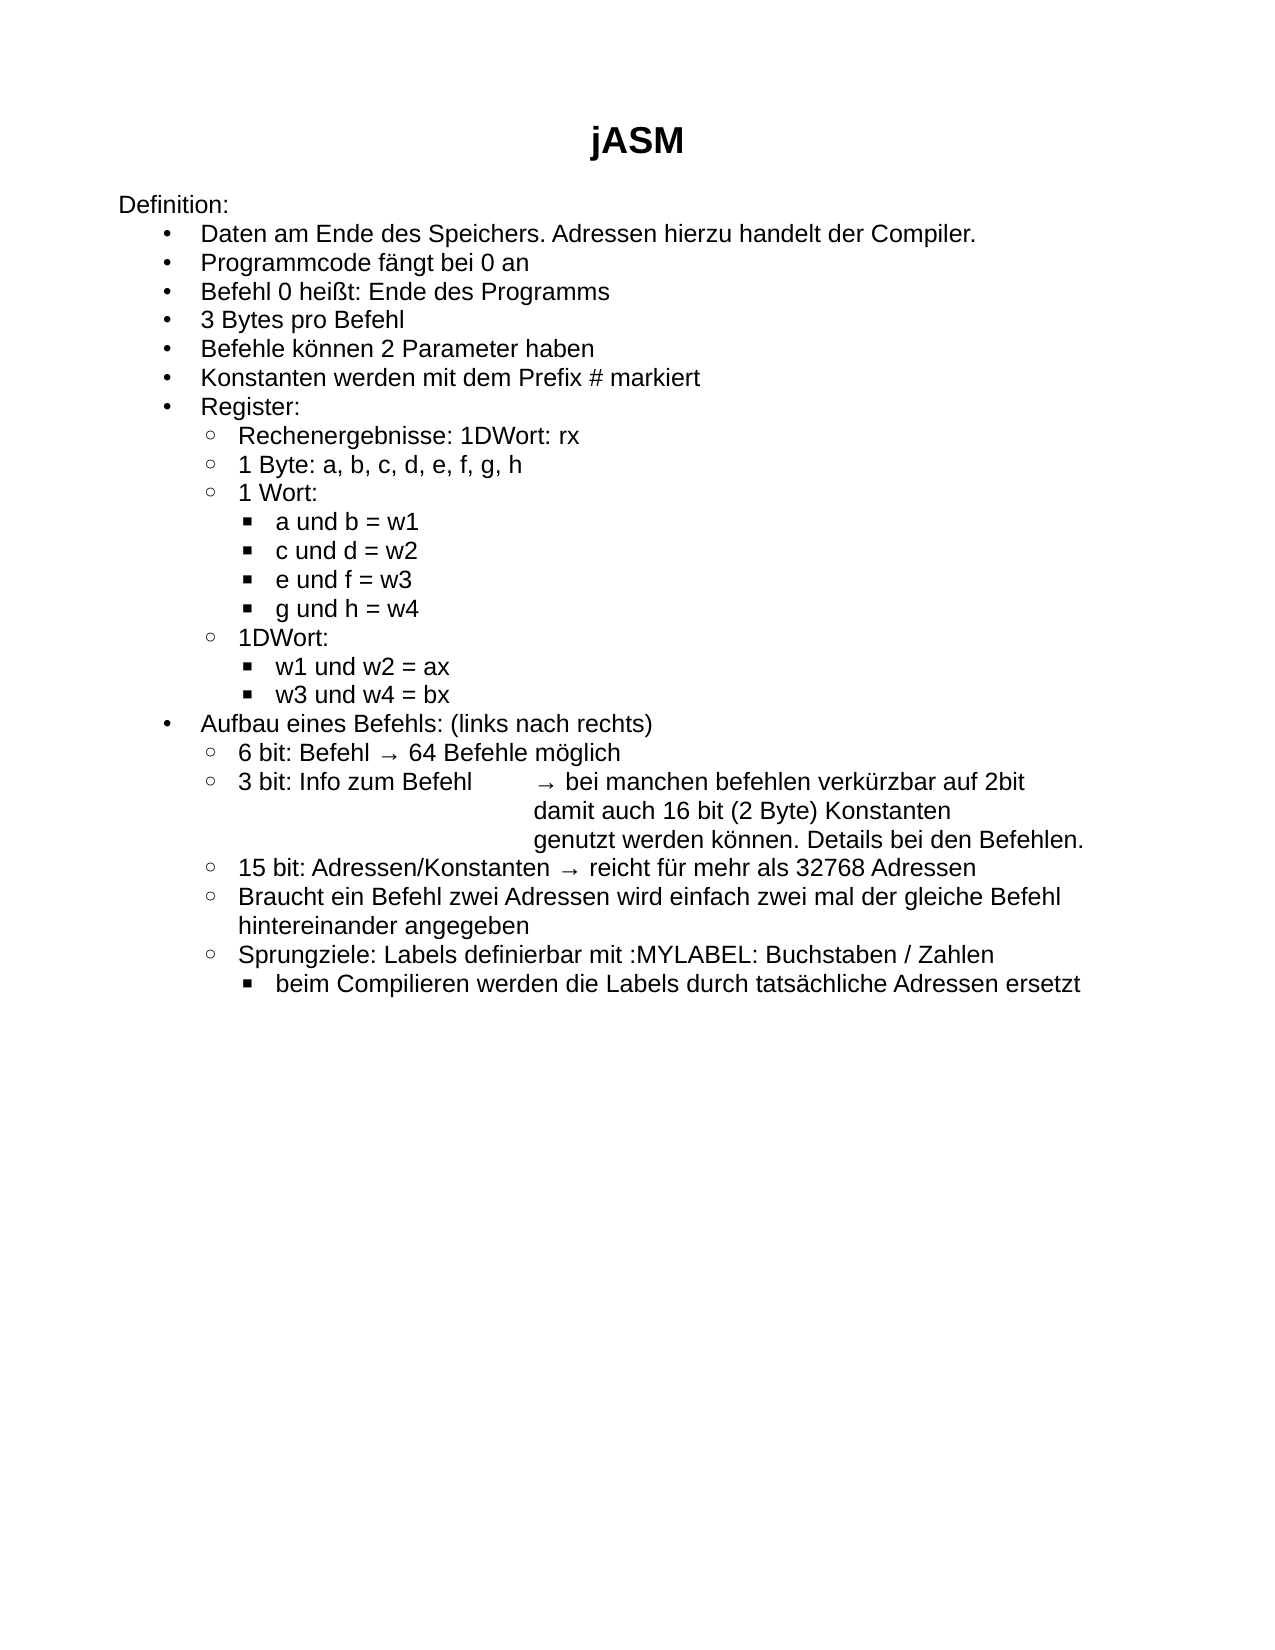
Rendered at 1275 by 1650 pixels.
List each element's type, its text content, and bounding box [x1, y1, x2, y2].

list Braucht ein Befehl zwei Adressen wird einfach zwei mal der gleiche Befehl hintereinander angegeben [200, 882, 1157, 940]
list 1 Byte: a, b, c, d, e, f, g, h [200, 449, 1157, 478]
list beim Compilieren werden die Labels durch tatsächliche Adressen ersetzt [238, 969, 1157, 997]
list Daten am Ende des Speichers. Adressen hierzu handelt der Compiler. [163, 219, 1157, 248]
list e und f = w3 [238, 565, 1157, 594]
list Rechenergebnisse: 1DWort: rx [200, 421, 1157, 449]
list 1DWort: [200, 623, 1157, 652]
list damit auch 16 bit (2 Byte) Konstanten [200, 796, 1157, 824]
text Definition: [118, 190, 1157, 219]
list a und b = w1 [238, 507, 1157, 536]
list genutzt werden können. Details bei den Befehlen. [200, 824, 1157, 853]
list 3 Bytes pro Befehl [163, 305, 1157, 334]
list 6 bit: Befehl → 64 Befehle möglich [200, 738, 1157, 767]
list Aufbau eines Befehls: (links nach rechts) [163, 709, 1157, 738]
list w1 und w2 = ax [238, 652, 1157, 680]
list c und d = w2 [238, 536, 1157, 565]
list Befehl 0 heißt: Ende des Programms [163, 276, 1157, 305]
list Programmcode fängt bei 0 an [163, 248, 1157, 276]
list Sprungziele: Labels definierbar mit :MYLABEL: Buchstaben / Zahlen [200, 940, 1157, 969]
list Konstanten werden mit dem Prefix # markiert [163, 363, 1157, 392]
list Befehle können 2 Parameter haben [163, 334, 1157, 363]
list w3 und w4 = bx [238, 680, 1157, 709]
list 1 Wort: [200, 478, 1157, 507]
text jASM [118, 118, 1157, 161]
list 15 bit: Adressen/Konstanten → reicht für mehr als 32768 Adressen [200, 853, 1157, 882]
list g und h = w4 [238, 594, 1157, 623]
list 3 bit: Info zum Befehl → bei manchen befehlen verkürzbar auf 2bit [200, 767, 1157, 796]
list Register: [163, 392, 1157, 421]
